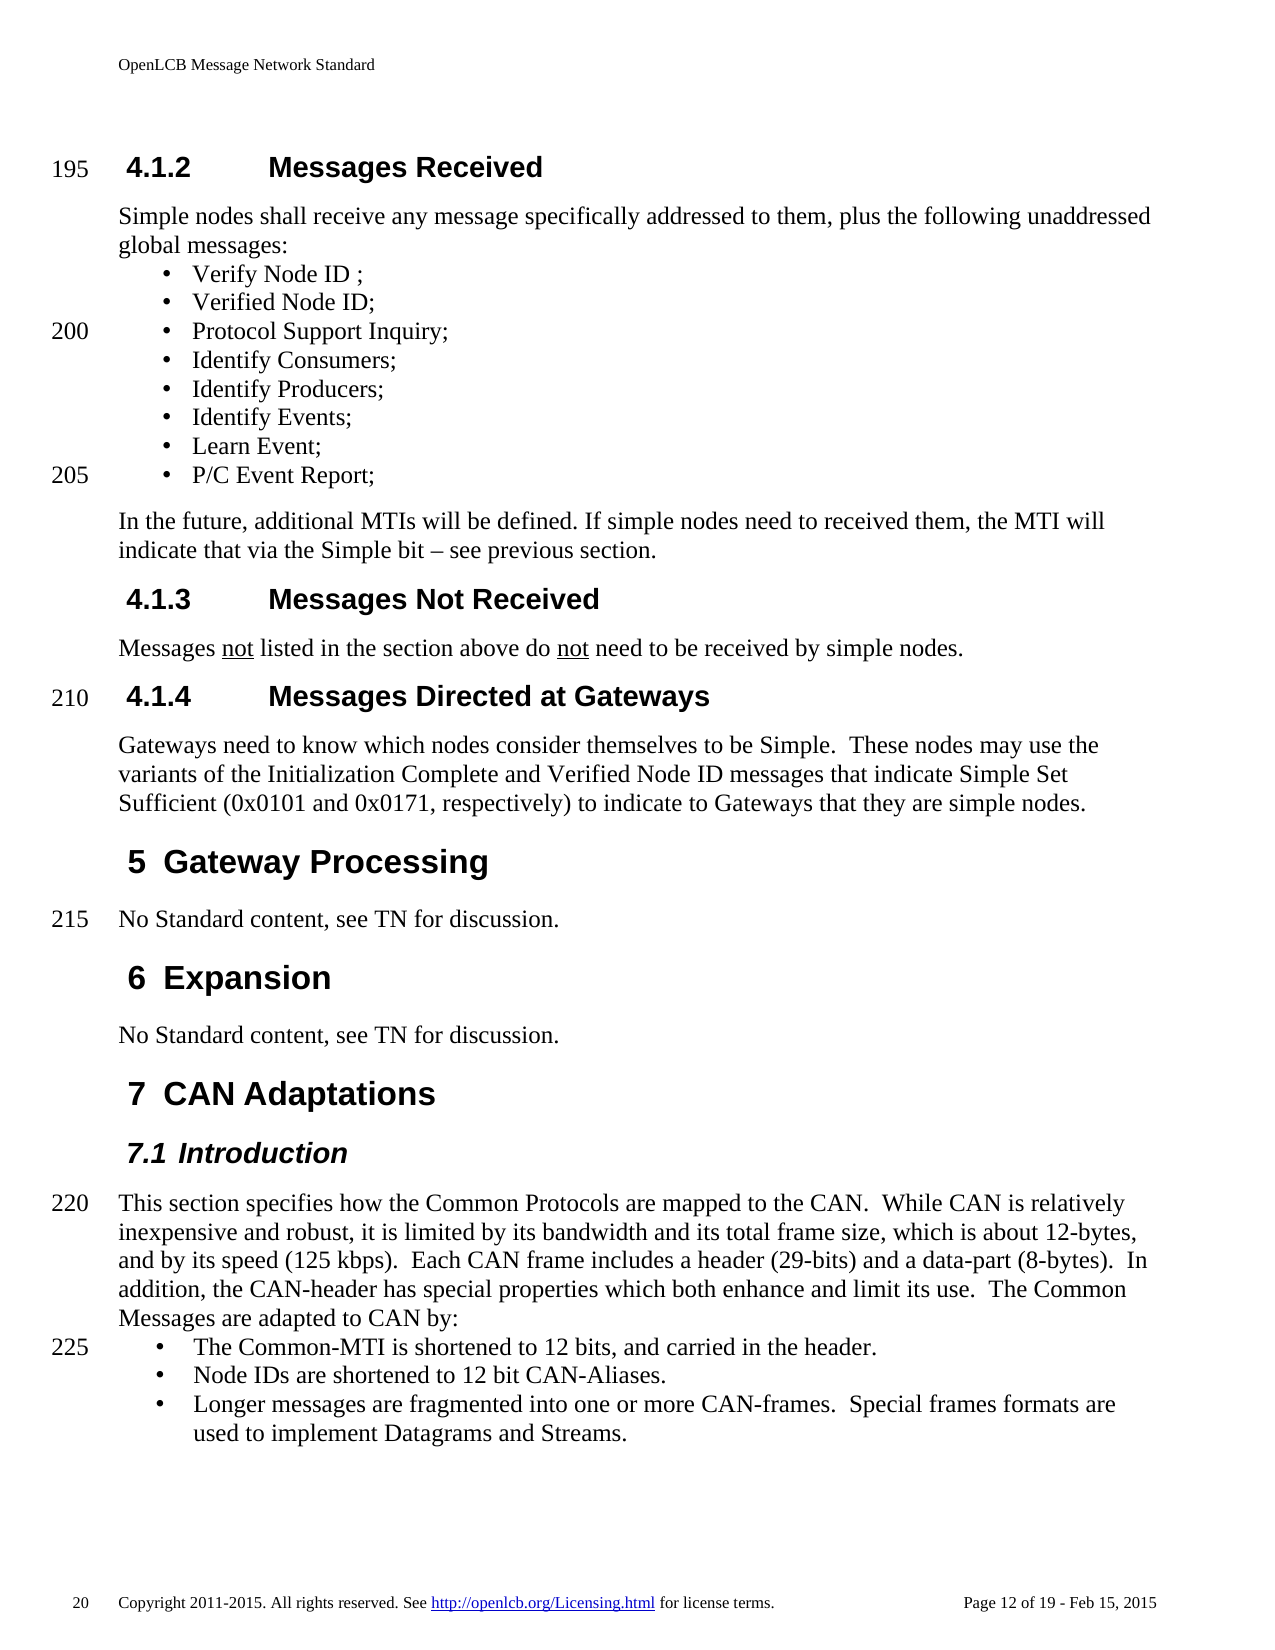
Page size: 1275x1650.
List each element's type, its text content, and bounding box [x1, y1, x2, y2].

list P/C Event Report; [162, 460, 1157, 489]
list Protocol Support Inquiry; [162, 316, 1157, 345]
list Verify Node ID ; [162, 259, 1157, 287]
list Node IDs are shortened to 12 bit CAN-Aliases. [156, 1360, 1157, 1389]
subtitle Introduction [118, 1137, 1157, 1170]
text This section specifies how the Common Protocols are mapped to the CAN. While CAN is relatively inexpensive and robust, it is limited by its bandwidth and its total frame size, which is about 12-bytes, and by its speed (125 kbps). Each CAN frame includes a header (29-bits) and a data-part (8-bytes). In addition, the CAN-header has special properties which both enhance and limit its use. The Common Messages are adapted to CAN by: [118, 1188, 1157, 1332]
list Longer messages are fragmented into one or more CAN-frames. Special frames formats are used to implement Datagrams and Streams. [156, 1389, 1157, 1447]
list Identify Producers; [162, 374, 1157, 402]
text In the future, additional MTIs will be defined. If simple nodes need to received them, the MTI will indicate that via the Simple bit – see previous section. [118, 506, 1157, 564]
subtitle Messages Received [118, 150, 1157, 183]
list The Common-MTI is shortened to 12 bits, and carried in the header. [156, 1332, 1157, 1360]
text Gateways need to know which nodes consider themselves to be Simple. These nodes may use the variants of the Initialization Complete and Verified Node ID messages that indicate Simple Set Sufficient (0x0101 and 0x0171, respectively) to indicate to Gateways that they are simple nodes. [118, 731, 1157, 817]
list Verified Node ID; [162, 287, 1157, 316]
subtitle Gateway Processing [118, 842, 1157, 880]
subtitle Messages Directed at Gateways [118, 679, 1157, 713]
text Simple nodes shall receive any message specifically addressed to them, plus the following unaddressed global messages: [118, 201, 1157, 259]
list Identify Events; [162, 402, 1157, 431]
list Identify Consumers; [162, 345, 1157, 374]
subtitle CAN Adaptations [118, 1074, 1157, 1113]
text No Standard content, see TN for discussion. [118, 904, 1157, 933]
text No Standard content, see TN for discussion. [118, 1020, 1157, 1049]
list Learn Event; [162, 431, 1157, 460]
text Messages not listed in the section above do not need to be received by simple nodes. [118, 633, 1157, 662]
subtitle Messages Not Received [118, 582, 1157, 615]
subtitle Expansion [118, 958, 1157, 996]
